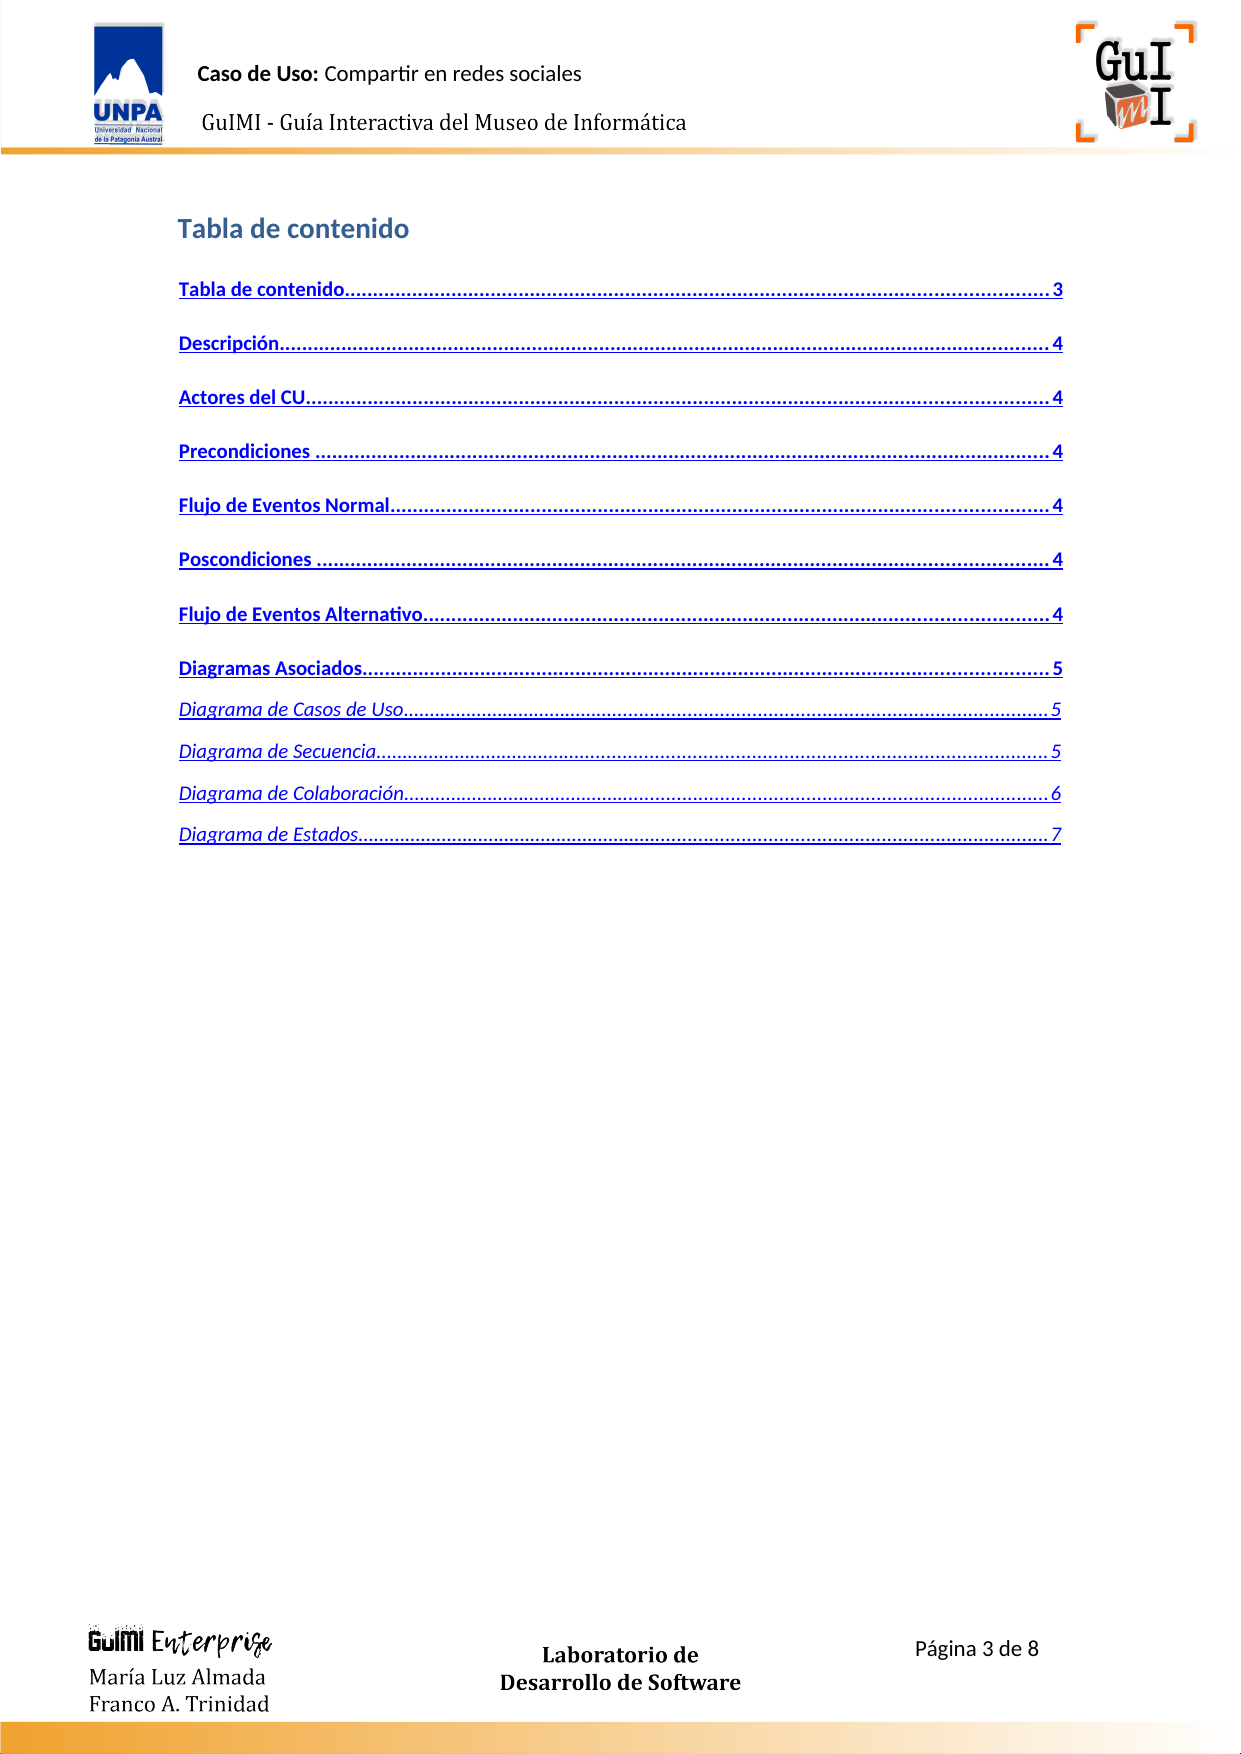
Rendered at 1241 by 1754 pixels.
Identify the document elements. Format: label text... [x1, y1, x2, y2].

text Diagrama de Colaboración 6 [179, 780, 1063, 805]
text Descripción 4 [179, 330, 1063, 352]
text Flujo de Eventos Alternativo 4 [179, 601, 1063, 623]
text Flujo de Eventos Normal 4 [179, 492, 1063, 514]
text Tabla de contenido 3 [179, 276, 1063, 298]
text Diagrama de Casos de Uso 5 [179, 697, 1063, 722]
text Diagrama de Secuencia 5 [179, 738, 1063, 764]
text Poscondiciones 4 [179, 547, 1063, 568]
text Actores del CU 4 [179, 384, 1063, 406]
text Precondiciones 4 [179, 438, 1063, 460]
picture [0, 0, 1241, 155]
text Diagrama de Estados 7 [179, 822, 1063, 847]
picture [0, 1613, 1241, 1754]
text Diagramas Asociados 5 [179, 655, 1063, 677]
subtitle Tabla de contenido [177, 210, 1063, 246]
